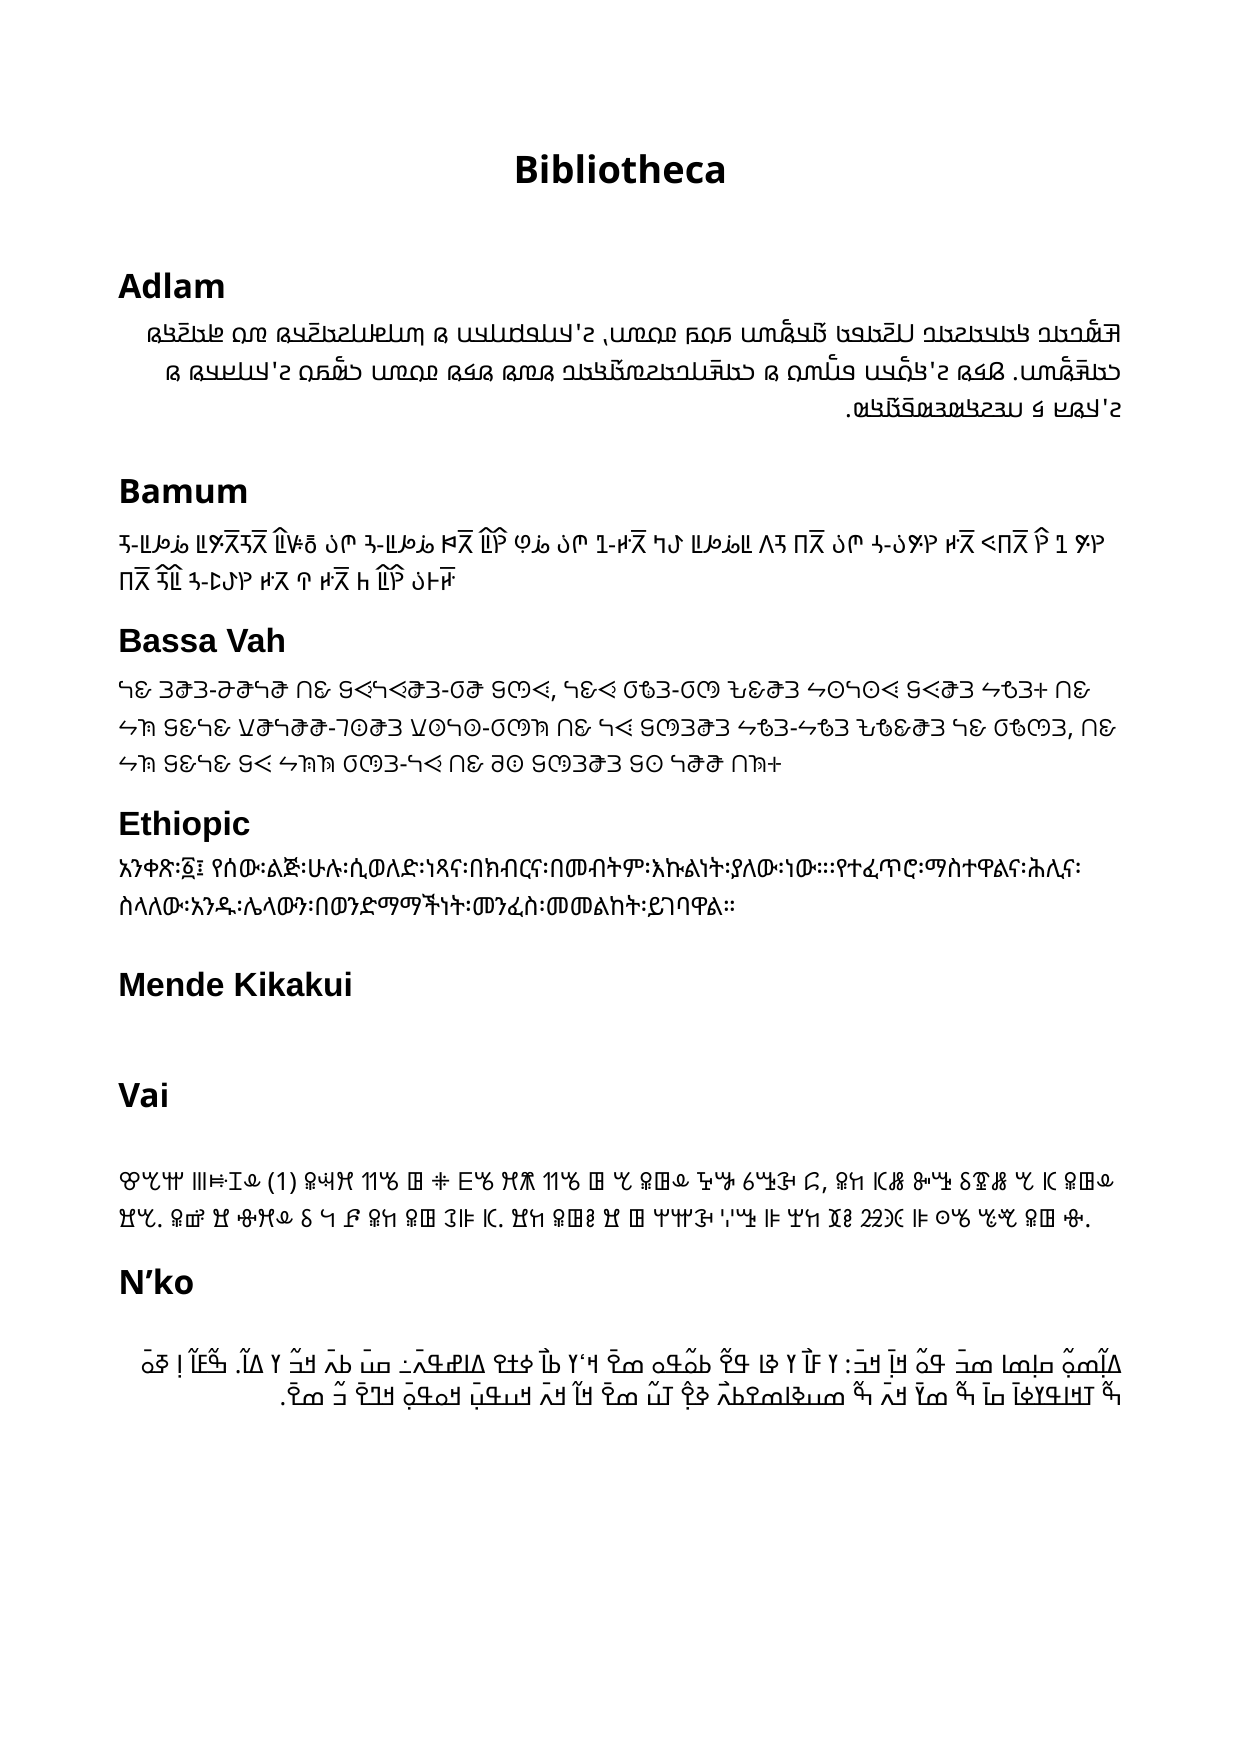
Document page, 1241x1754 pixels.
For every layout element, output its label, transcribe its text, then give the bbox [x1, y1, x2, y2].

text ꕢꕎꕌ ꔖꔜꕯꕊ (1) ꕉꕜꕮ ꔔꘋ ꖸ ꔰ ꗋꘋ ꕮꕨ ꔔꘋ ꖸ ꕎ ꕉꖸꕊ ꕴꖃ ꕃꔤꘂ ꗱ, ꕉꖷ ꗪꗡ ꔻꔤ ꗏꗒꗡ ꕎ ꗪ ꕉꖸꕊ ꖏꕎ. ꕉꕡ ꖏ ꗳꕮꕊ ꗏ ꕪ ꗓ ꕉꖷ ꕉꖸ ꕘꕞ ꗪ. ꖏꖷ ꕉꖸꔧ ꖏ ꖸ ꕚꕌꘂ ꗷꔤ ꕞ ꘃꖷ ꘉꔧ ꗠꖻ ꕞ ꖴꘋ ꔳꕩ ꕉꖸ ꗳ. [118, 1164, 1122, 1238]
subtitle Ethiopic [118, 804, 1122, 843]
subtitle Vai [118, 1071, 1122, 1117]
subtitle Bassa Vah [118, 621, 1122, 660]
text ꛦ-ꚳꛊꚤ ꚳꚣꚧ꛱ꛦꚧ꛱ ꚳ꛰ꚴꚢ ꛲ꛗ ꛧ-ꚳꛊꚤ ꛄꚧ꛱ ꚳ꛰ꛤ꛰ ꚩꚤ ꛲ꛗ ꛨ-ꛅꚧ꛱ ꛣꚠ ꚳꛊꚤꚳ ꛎꛦ ꛛꚧ꛱ ꛲ꛗ ꛩ-꛲ꚣꛤ ꛅꚧ꛱ ꛇꛛꚧ꛱ ꛤ꛰ ꛨ ꚣꛤ ꛛꚧ꛱ ꛦ꛰ꚳ꛰ ꛪ-ꛕꚠꛤ ꛅꚧ ꛈ ꛅꚧ꛱ ꛖ ꚳ꛰ꛤ꛰ ꛲ꚱꛅ꛱ [118, 526, 1122, 600]
text 𞤑𞤵𞥅𞤤𞤢𞤤 𞤺𞤢𞤣𞤢𞤲𞤢𞤤 𞤋𞤲𞥆𞤢𞤥𞤢 𞤢𞥄𞤣𞤫𞥅𞤶𞤭 𞤬𞤮𞤬 𞤨𞤮𞤼𞤭⹁ 𞤲'𞤣𞤭𞤥𞤯𞤭𞤣𞤭 𞤫 𞤶𞤭𞤦𞤭𞤲𞤢𞤲𞥆𞤣𞤫 𞤼𞤮 𞤦𞤢𞤲𞥆𞤺𞤫 𞤸𞤢𞤳𞥆𞤫𞥅𞤶𞤭. 𞤉𞤩𞤫 𞤲'𞤺𞤮𞥅𞤣𞤭 𞤥𞤭𞥅𞤶𞤮 𞤫 𞤸𞤢𞤳𞥆𞤭𞤤𞤢𞤲𞤼𞤢𞥄𞤺𞤢𞤤 𞤫𞤼𞤫 𞤫𞤩𞤫 𞤨𞤮𞤼𞤭 𞤸𞤵𞥅𞤬𞤮 𞤲'𞤣𞤭𞤪𞤣𞤫 𞤫 𞤲'𞤣𞤫𞤪 𞤩 𞤭𞤴𞤲𞤺𞤵𞤴𞤵𞤥𞥆𞤢𞥄𞤺𞤵. [118, 320, 1122, 428]
subtitle Adlam [118, 262, 1122, 308]
subtitle Mende Kikakui [118, 965, 1122, 1004]
subtitle N’ko [118, 1258, 1122, 1304]
subtitle Bamum [118, 468, 1122, 514]
text ߡߊ߲߬ߘߋ߲߬ ߛߊ߲ߘߊ ߘߏ߫ ߟߋ߬ ߞߊ߲߫ ߞߏ߫: ߌ ߓߊ߯ ߌ ߢߊ ߟߐ߬ ߕߋ߬ߟߋ ߘߐ߫ ߞߵߌ ߕߊ߯ ߦߙߐ ߡߊߝߟߍ߫߸ ߛߎ߫ ߕߍ߫ ߞߏ߬ ߌ ߡߊ߬. ߒ߬ߓߊ߬ ߊ߲ ߧߋ߫ ߒ߬ ߠߞߊߟߌߦߊ߫ ߛߊ߫ ߒ߬ ߘߌ߫ ߞߍ߫ ߒ߬ ߘߎߢߊߘߐߕߍ߯ ߢߐ߲߮ ߠߎ߬ ߘߐ߫ ߞߊ߬ ߞߍ߫ ߞߎߟߎ߲߫ ߞߋߟߋ߲߫ ߞߣߐ߫ ߏ߬ ߘߐ߫. [118, 1351, 1122, 1416]
subtitle Bibliotheca [118, 143, 1122, 195]
text 𖫞𖫫𖫰 𖫐𖫭𖫱𖫐-𖫗𖫭𖫰𖫞𖫭𖫰 𖫑𖫫𖫱 𖫔𖫬𖫱𖫞𖫬𖫱𖫭𖫱𖫐-𖫕𖫭𖫰 𖫔𖫪𖫰𖫬𖫲, 𖫞𖫫𖫰𖫬𖫱 𖫕𖫨𖫲𖫐-𖫕𖫪𖫱 𖫒𖫫𖫰𖫭𖫰𖫐 𖫛𖫩𖫰𖫞𖫩𖫰𖫬𖫲 𖫔𖫬𖫰𖫭𖫱𖫐 𖫛𖫨𖫐𖫵 𖫑𖫫𖫰 𖫛𖫧𖫲 𖫔𖫫𖫰𖫞𖫫𖫰 𖫠𖫭𖫱𖫞𖫭𖫱𖫭𖫲-𖫥𖫩𖫲𖫭𖫱𖫐 𖫠𖫩𖫱𖫞𖫩𖫱-𖫕𖫪𖫱𖫧𖫱 𖫑𖫫𖫱 𖫞𖫬𖫲 𖫔𖫪𖫱𖫐𖫭𖫲𖫐 𖫛𖫨𖫰𖫐-𖫛𖫨𖫰𖫐 𖫒𖫨𖫱𖫫𖫱𖫭𖫱𖫐 𖫞𖫫𖫰 𖫕𖫨𖫲𖫪𖫰𖫐, 𖫑𖫫𖫰 𖫛𖫧𖫲 𖫔𖫫𖫰𖫞𖫫𖫰 𖫔𖫬𖫰 𖫛𖫧𖫲𖫧𖫱 𖫕𖫪𖫲𖫐-𖫞𖫬𖫱 𖫑𖫫𖫰 𖫝𖫩𖫲 𖫔𖫪𖫲𖫐𖫭𖫱𖫐 𖫔𖫩𖫰 𖫞𖫭𖫰𖫭𖫰 𖫑𖫧𖫱𖫵 [118, 672, 1122, 783]
text አንቀጽ፡፩፤ የሰው፡ልጅ፡ሁሉ፡ሲወለድ፡ነጻና፡በክብርና፡በመብትም፡እኩልነት፡ያለው፡ነው።፡የተፈጥሮ፡ማስተዋልና፡ሕሊና፡ስላለው፡አንዱ፡ሌላውን፡በወንድማማችነት፡መንፈስ፡መመልከት፡ይገባዋል። [118, 855, 1122, 925]
